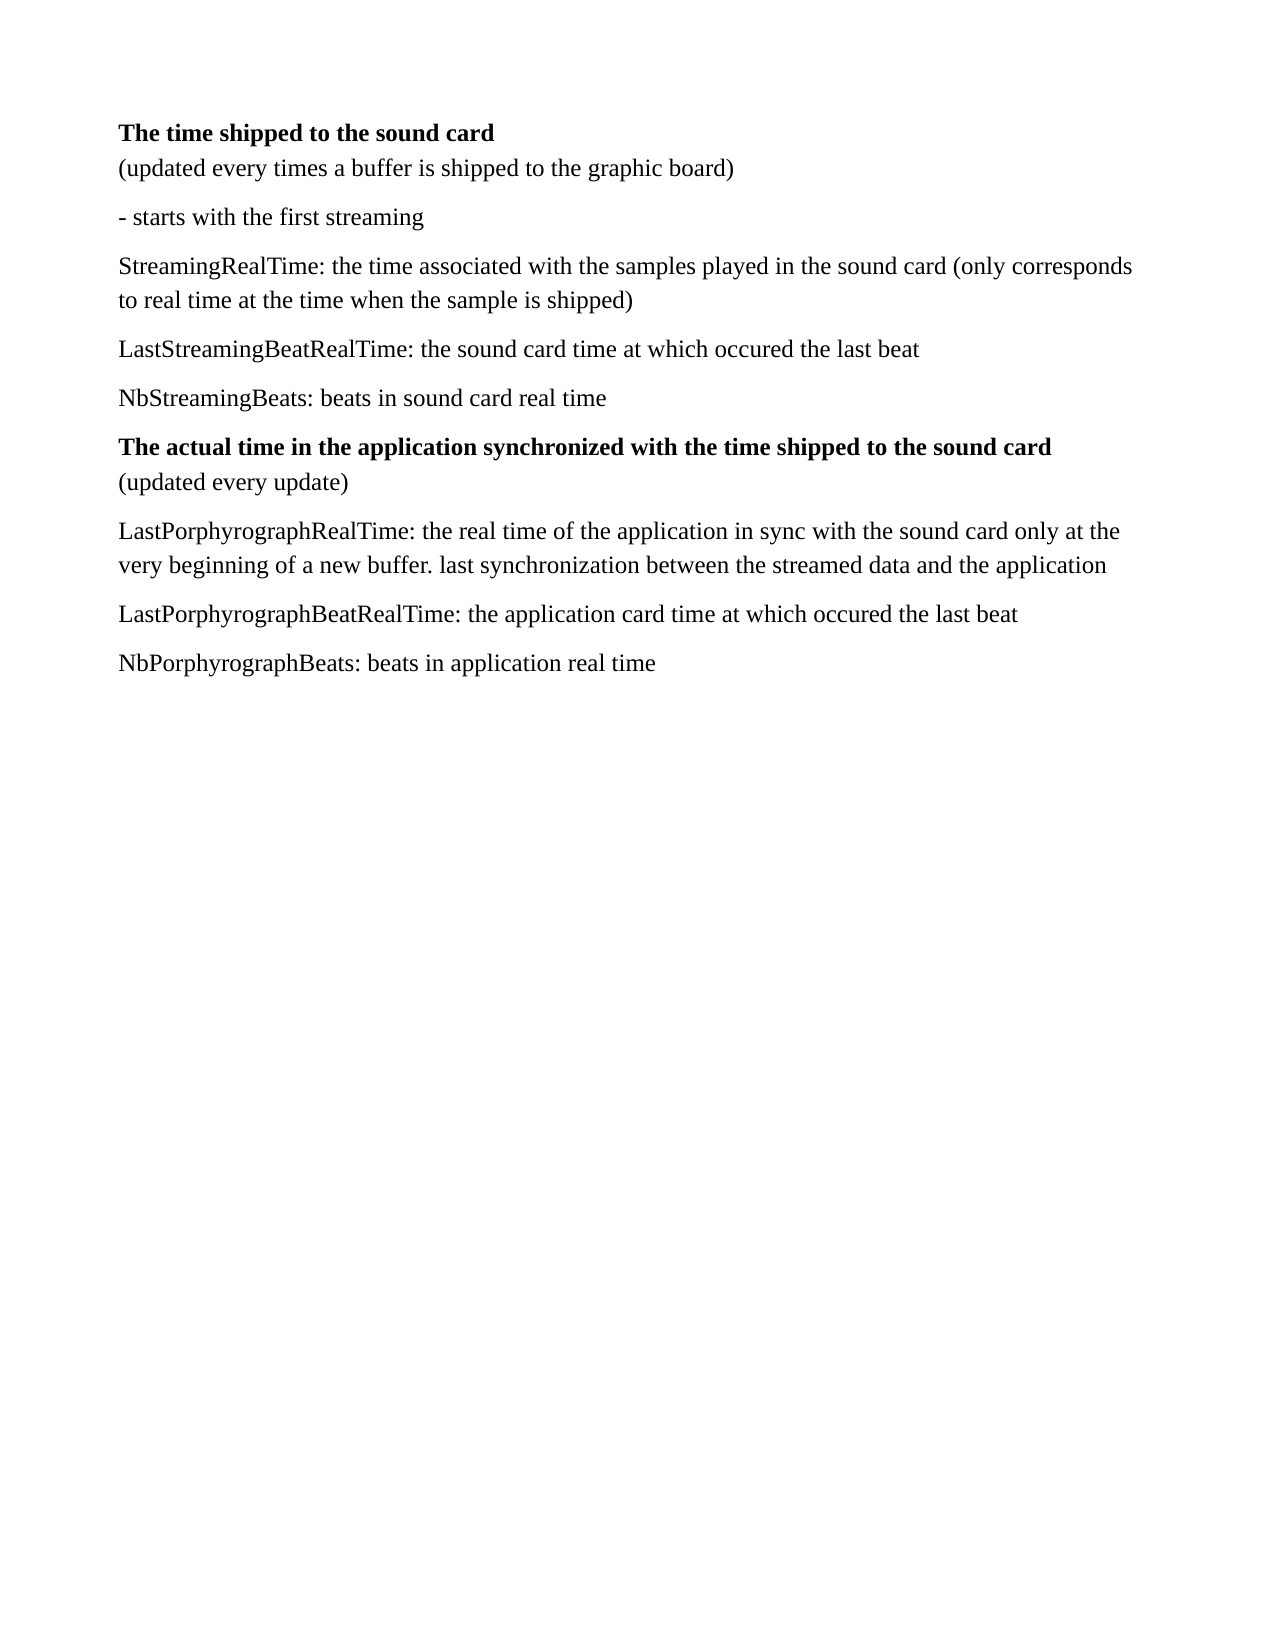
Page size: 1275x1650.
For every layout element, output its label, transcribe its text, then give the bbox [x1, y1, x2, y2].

text LastPorphyrographBeatRealTime: the application card time at which occured the last beat [118, 599, 1157, 628]
text The time shipped to the sound card (updated every times a buffer is shipped to the graphic board) [118, 118, 1157, 181]
text NbPorphyrographBeats: beats in application real time [118, 648, 1157, 677]
text NbStreamingBeats: beats in sound card real time [118, 383, 1157, 412]
text LastPorphyrographRealTime: the real time of the application in sync with the sound card only at the very beginning of a new buffer. last synchronization between the streamed data and the application [118, 516, 1157, 579]
text StreamingRealTime: the time associated with the samples played in the sound card (only corresponds to real time at the time when the sample is shipped) [118, 251, 1157, 314]
text LastStreamingBeatRealTime: the sound card time at which occured the last beat [118, 334, 1157, 363]
text - starts with the first streaming [118, 202, 1157, 230]
text The actual time in the application synchronized with the time shipped to the sound card (updated every update) [118, 432, 1157, 496]
